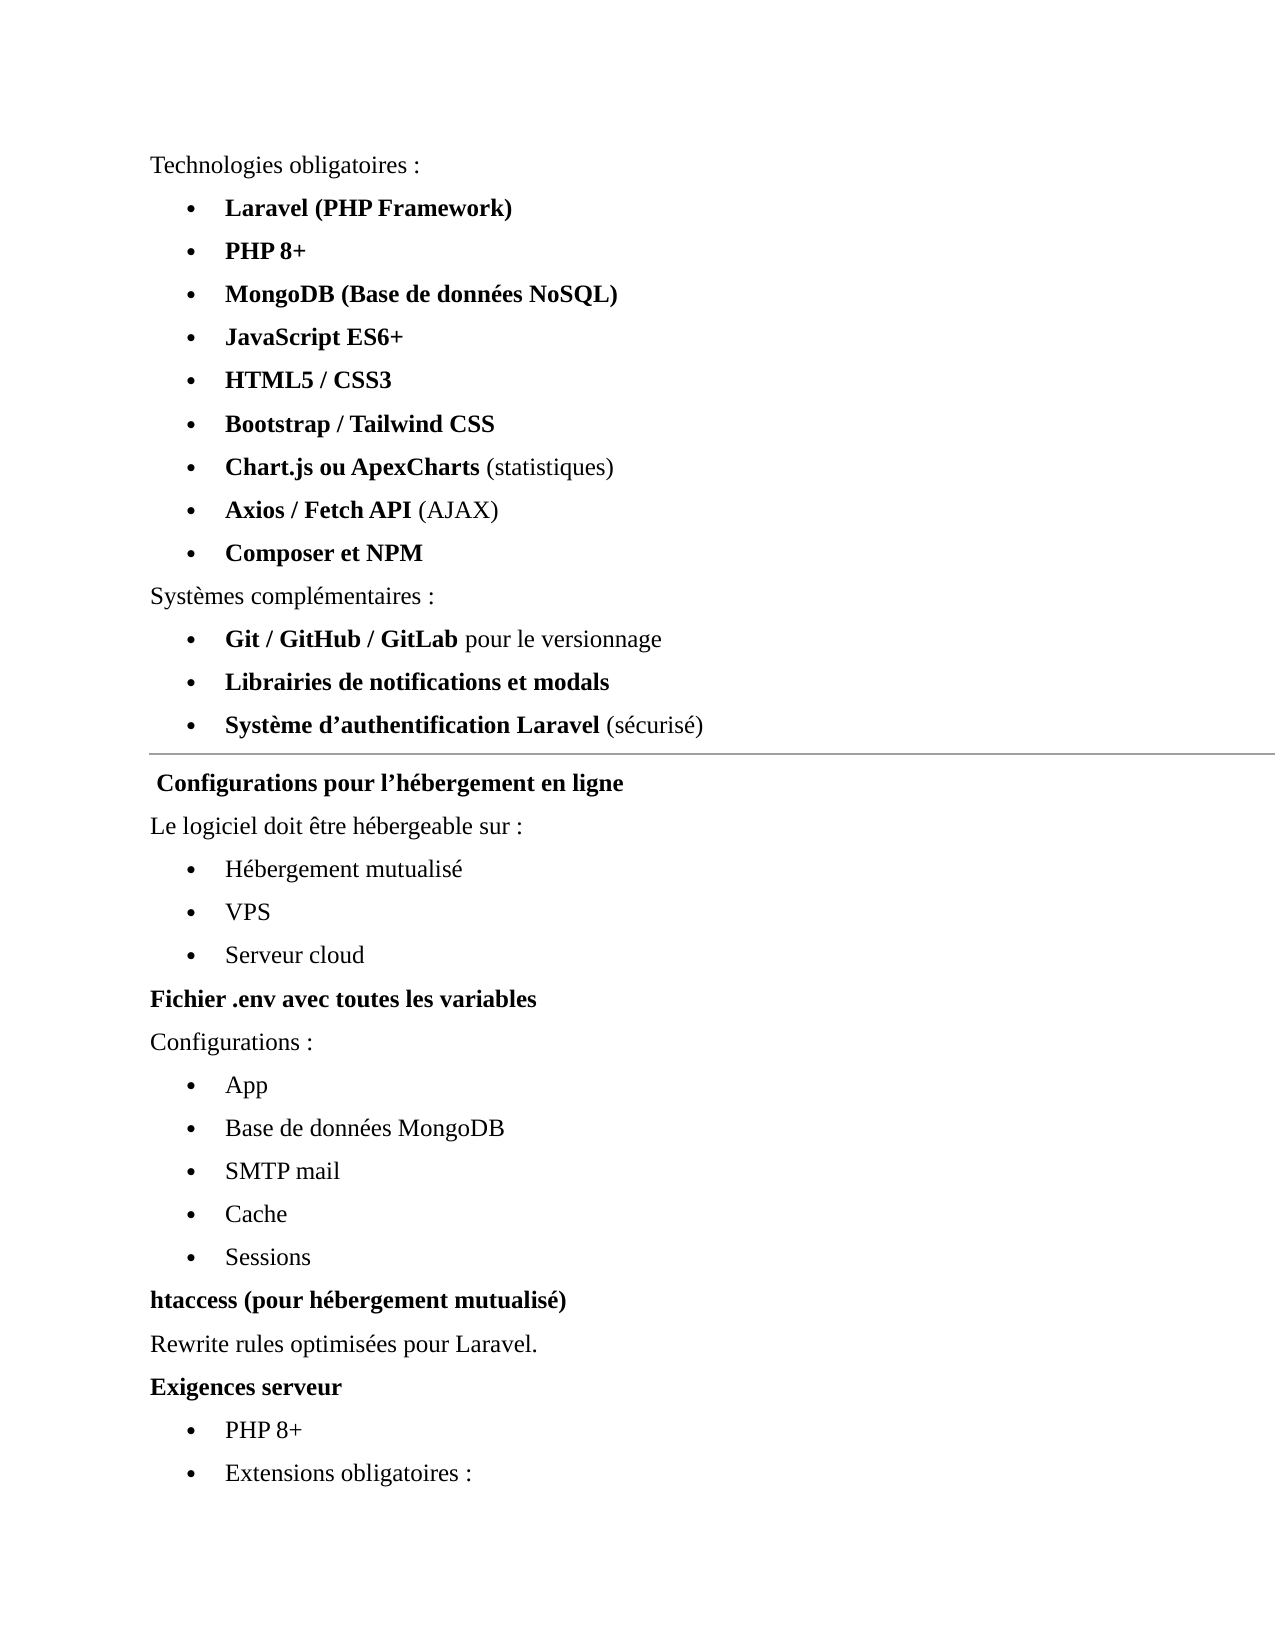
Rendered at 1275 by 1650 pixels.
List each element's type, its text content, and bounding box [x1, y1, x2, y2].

list Composer et NPM [187, 538, 1125, 567]
list VPS [187, 897, 1125, 926]
list Git / GitHub / GitLab pour le versionnage [187, 624, 1125, 653]
text Fichier .env avec toutes les variables [150, 984, 1125, 1012]
list PHP 8+ [187, 1415, 1125, 1444]
list Base de données MongoDB [187, 1113, 1125, 1142]
list Librairies de notifications et modals [187, 667, 1125, 696]
list JavaScript ES6+ [187, 322, 1125, 351]
text Configurations : [150, 1027, 1125, 1056]
text htaccess (pour hébergement mutualisé) [150, 1286, 1125, 1314]
list Extensions obligatoires : [187, 1458, 1125, 1487]
list PHP 8+ [187, 236, 1125, 265]
list SMTP mail [187, 1156, 1125, 1185]
text Technologies obligatoires : [150, 150, 1125, 179]
list Serveur cloud [187, 941, 1125, 969]
list Système d’authentification Laravel (sécurisé) [187, 711, 1125, 739]
list App [187, 1070, 1125, 1099]
list Chart.js ou ApexCharts (statistiques) [187, 452, 1125, 481]
list HTML5 / CSS3 [187, 366, 1125, 394]
text Rewrite rules optimisées pour Laravel. [150, 1329, 1125, 1357]
text Systèmes complémentaires : [150, 581, 1125, 610]
list Bootstrap / Tailwind CSS [187, 409, 1125, 437]
text Exigences serveur [150, 1372, 1125, 1401]
text Configurations pour l’hébergement en ligne [150, 768, 1125, 797]
list Sessions [187, 1242, 1125, 1271]
list Cache [187, 1199, 1125, 1228]
text Le logiciel doit être hébergeable sur : [150, 811, 1125, 840]
list Hébergement mutualisé [187, 854, 1125, 883]
list MongoDB (Base de données NoSQL) [187, 279, 1125, 308]
list Laravel (PHP Framework) [187, 193, 1125, 222]
list Axios / Fetch API (AJAX) [187, 495, 1125, 524]
